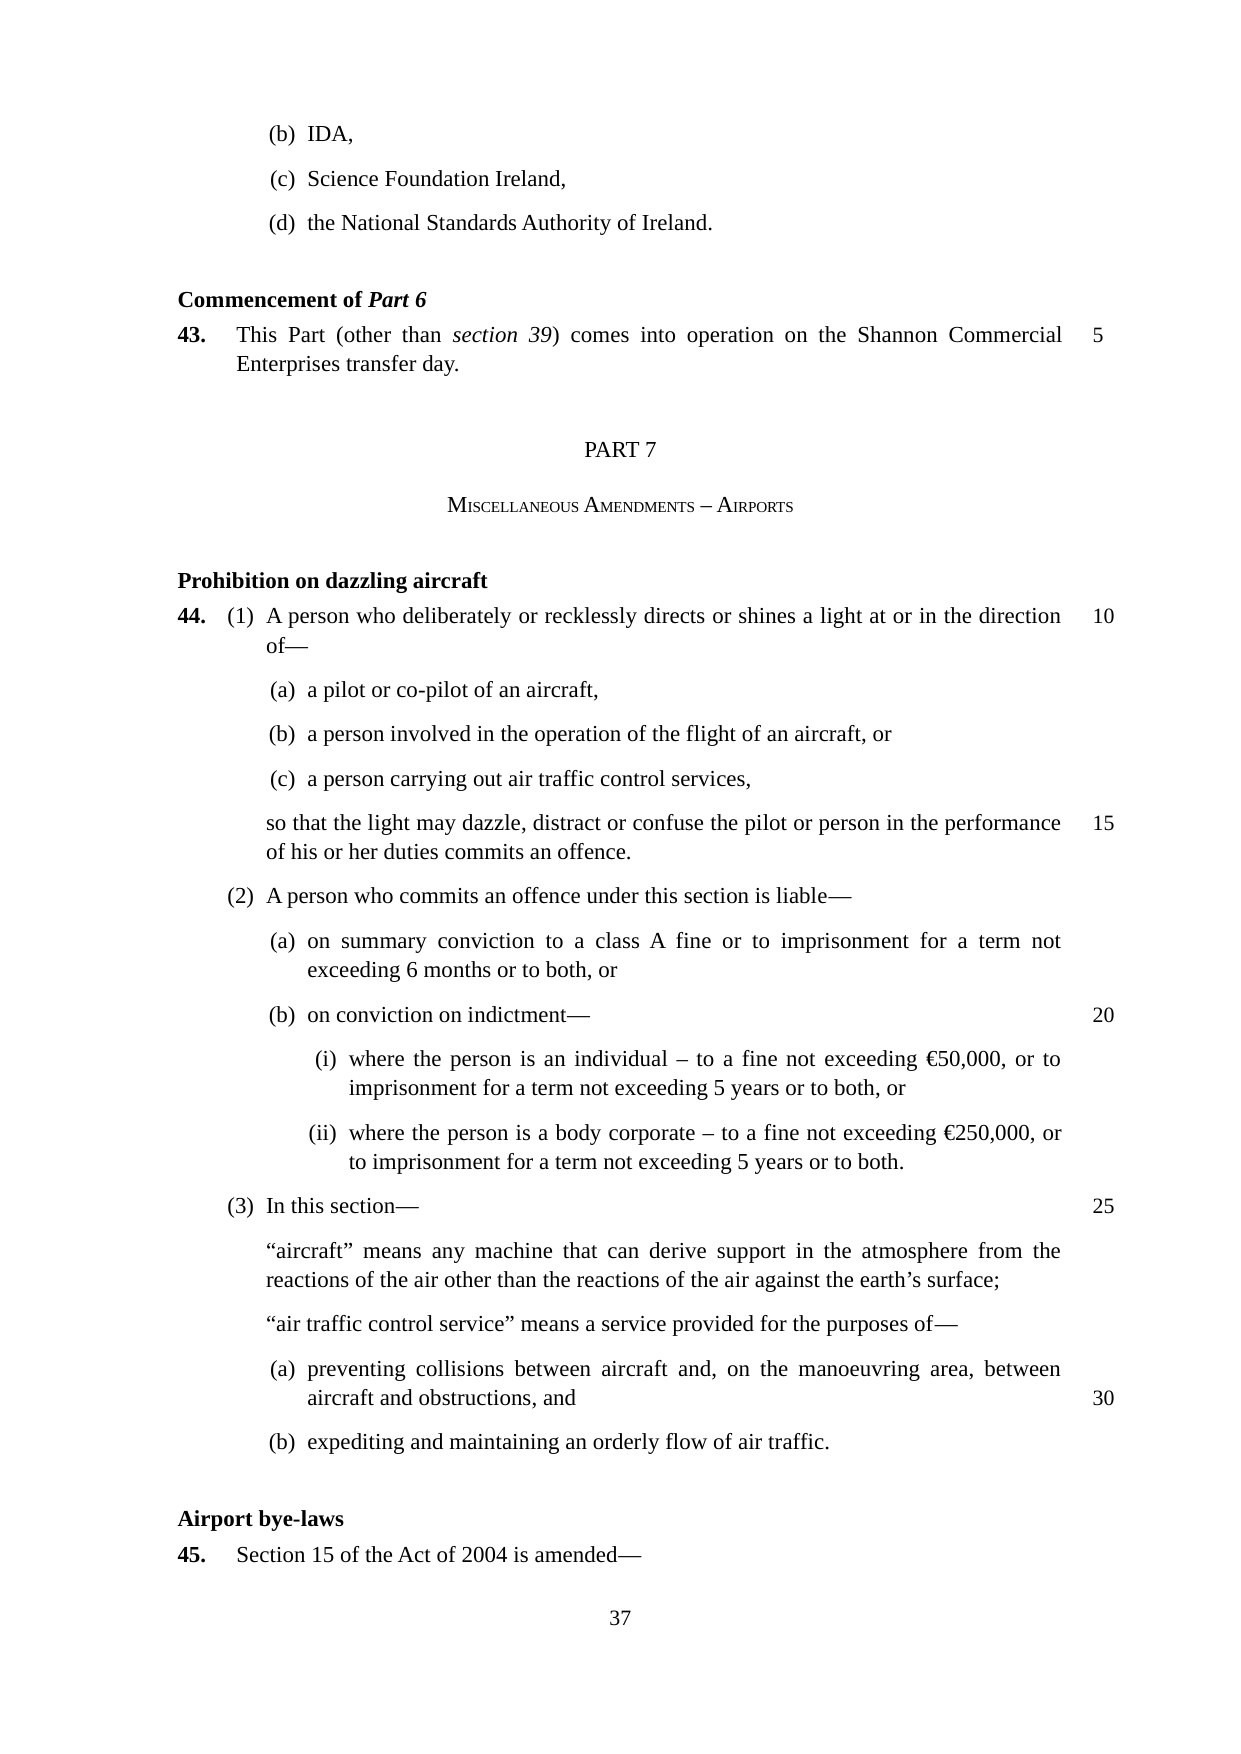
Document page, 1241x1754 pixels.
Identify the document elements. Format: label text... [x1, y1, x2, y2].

text (a) a pilot or co-pilot of an aircraft, [177, 674, 1063, 703]
text (b) a person involved in the operation of the flight of an aircraft, or [177, 718, 1063, 748]
text (b) on conviction on indictment⁠— [177, 998, 1063, 1028]
text (d) the National Standards Authority of Ireland. [177, 207, 1063, 236]
text Prohibition on dazzling aircraft [177, 565, 1063, 594]
text (a) preventing collisions between aircraft and, on the manoeuvring area, between aircraft and obstructions, and [177, 1352, 1063, 1411]
text Commencement of Part 6 [177, 283, 1063, 313]
text “air traffic control service” means a service provided for the purposes of⁠— [177, 1308, 1063, 1338]
text (a) on summary conviction to a class A fine or to imprisonment for a term not exceeding 6 months or to both, or [177, 925, 1063, 984]
text (b) expediting and maintaining an orderly flow of air traffic. [177, 1426, 1063, 1456]
text Airport bye-laws [177, 1503, 1063, 1532]
text 43. This Part (other than section 39) comes into operation on the Shannon Commercial Enterprises transfer day. [177, 319, 1063, 378]
text (2) A person who commits an offence under this section is liable⁠— [177, 880, 1063, 910]
text (b) IDA, [177, 118, 1063, 148]
text 44. (1) A person who deliberately or recklessly directs or shines a light at or in the direction of⁠— [177, 600, 1063, 659]
text (c) a person carrying out air traffic control services, [177, 762, 1063, 792]
text (3) In this section⁠— [177, 1190, 1063, 1220]
text 45. Section 15 of the Act of 2004 is amended⁠— [177, 1538, 1063, 1568]
text (ii) where the person is a body corporate – to a fine not exceeding €250,000, or to imprisonment for a term not exceeding 5 years or to both. [177, 1116, 1063, 1175]
text “aircraft” means any machine that can derive support in the atmosphere from the reactions of the air other than the reactions of the air against the earth’s surface; [177, 1234, 1063, 1293]
text PART 7 [177, 437, 1063, 462]
title Miscellaneous Amendments – Airports [177, 492, 1063, 517]
text so that the light may dazzle, distract or confuse the pilot or person in the performance of his or her duties commits an offence. [177, 807, 1063, 866]
text (i) where the person is an individual – to a fine not exceeding €50,000, or to imprisonment for a term not exceeding 5 years or to both, or [177, 1043, 1063, 1102]
text (c) Science Foundation Ireland, [177, 162, 1063, 192]
